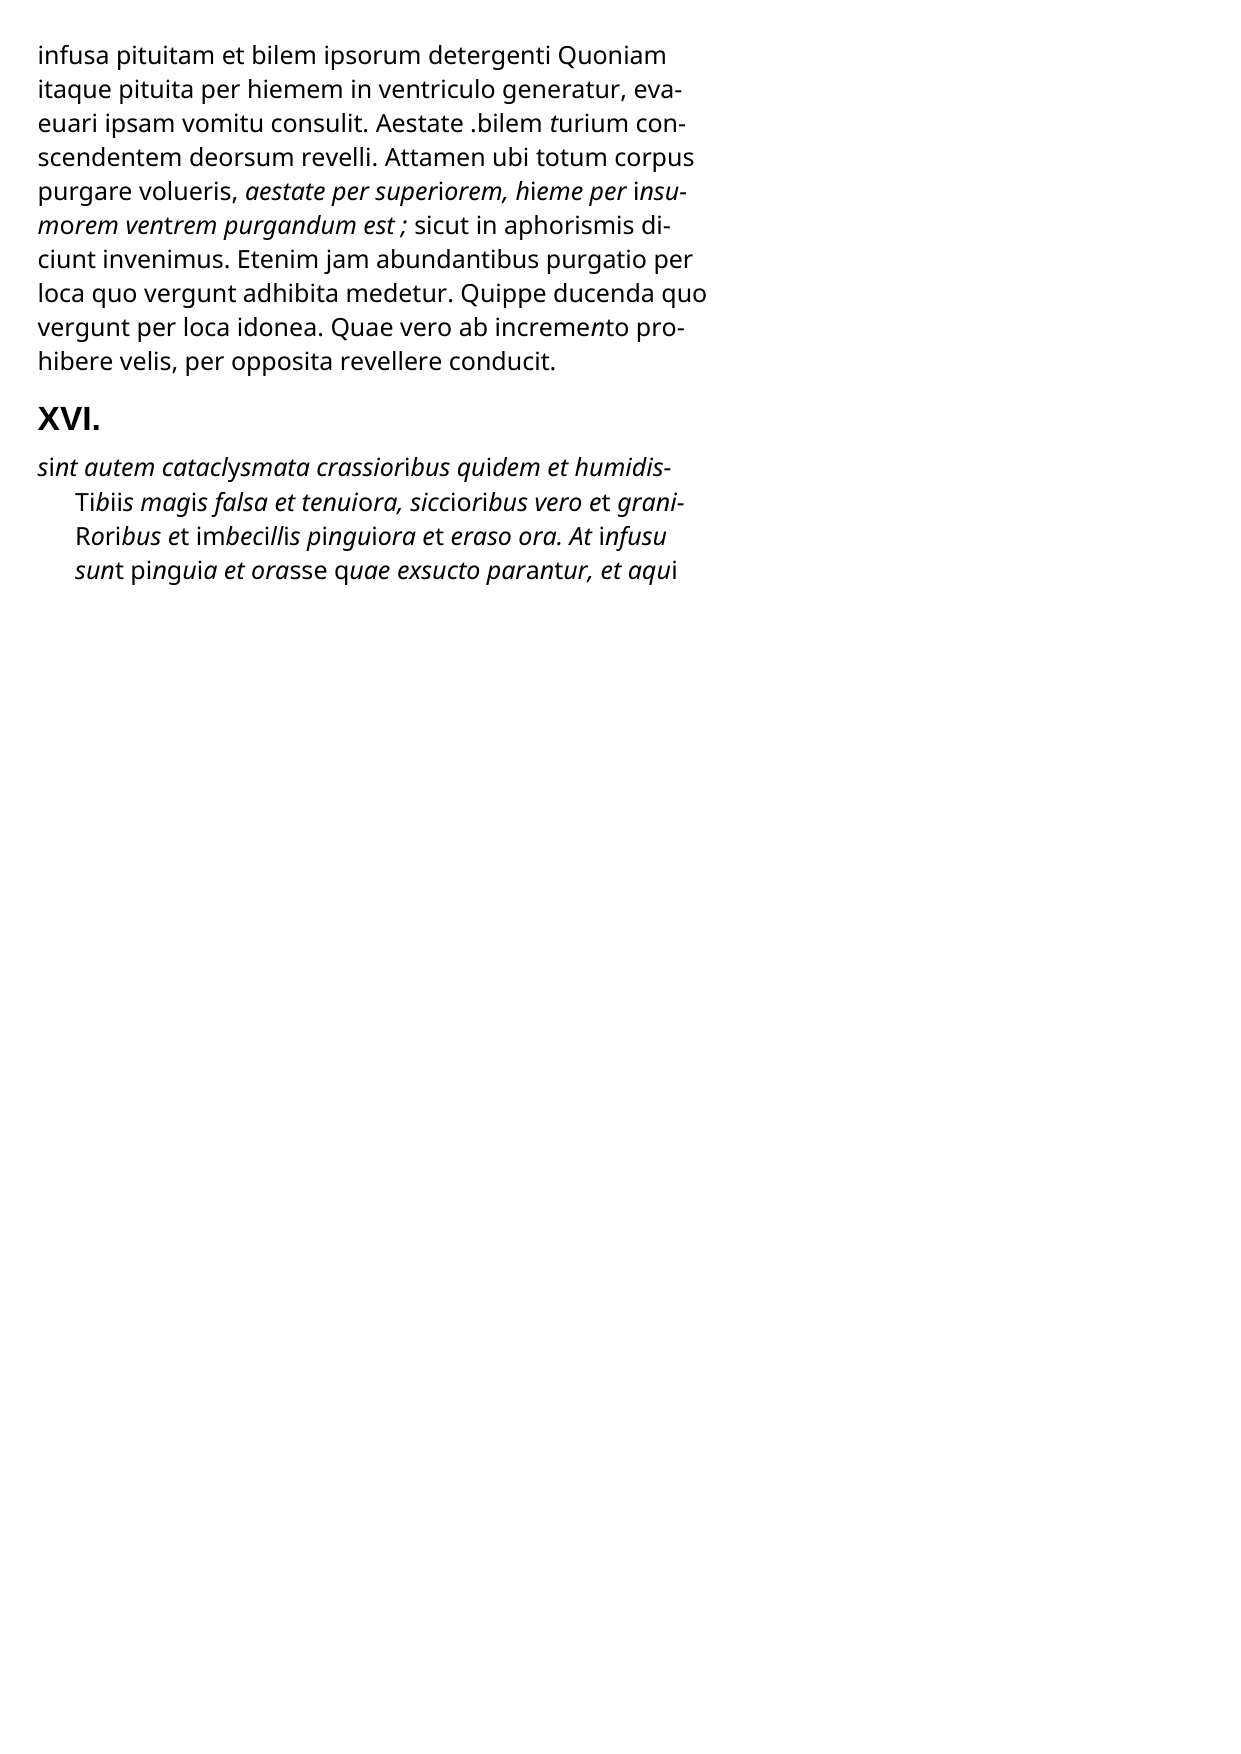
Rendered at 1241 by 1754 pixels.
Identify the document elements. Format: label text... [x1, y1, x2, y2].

subtitle XVI. [37, 399, 1203, 438]
text sint autem cataclysmata crassioribus quidem et humidis- Tibiis magis falsa et tenuiora, siccioribus vero et grani- Roribus et imbecillis pinguiora et eraso ora. At infusu sunt pinguia et orasse quae exsucto parantur, et aqui [37, 450, 1203, 586]
text infusa pituitam et bilem ipsorum detergenti Quoniam itaque pituita per hiemem in ventriculo generatur, eva- euari ipsam vomitu consulit. Aestate .bilem turium con- scendentem deorsum revelli. Attamen ubi totum corpus purgare volueris, aestate per superiorem, hieme per insu- morem ventrem purgandum est ; sicut in aphorismis di- ciunt invenimus. Etenim jam abundantibus purgatio per loca quo vergunt adhibita medetur. Quippe ducenda quo vergunt per loca idonea. Quae vero ab incremento pro- hibere velis, per opposita revellere conducit. [37, 37, 1203, 378]
